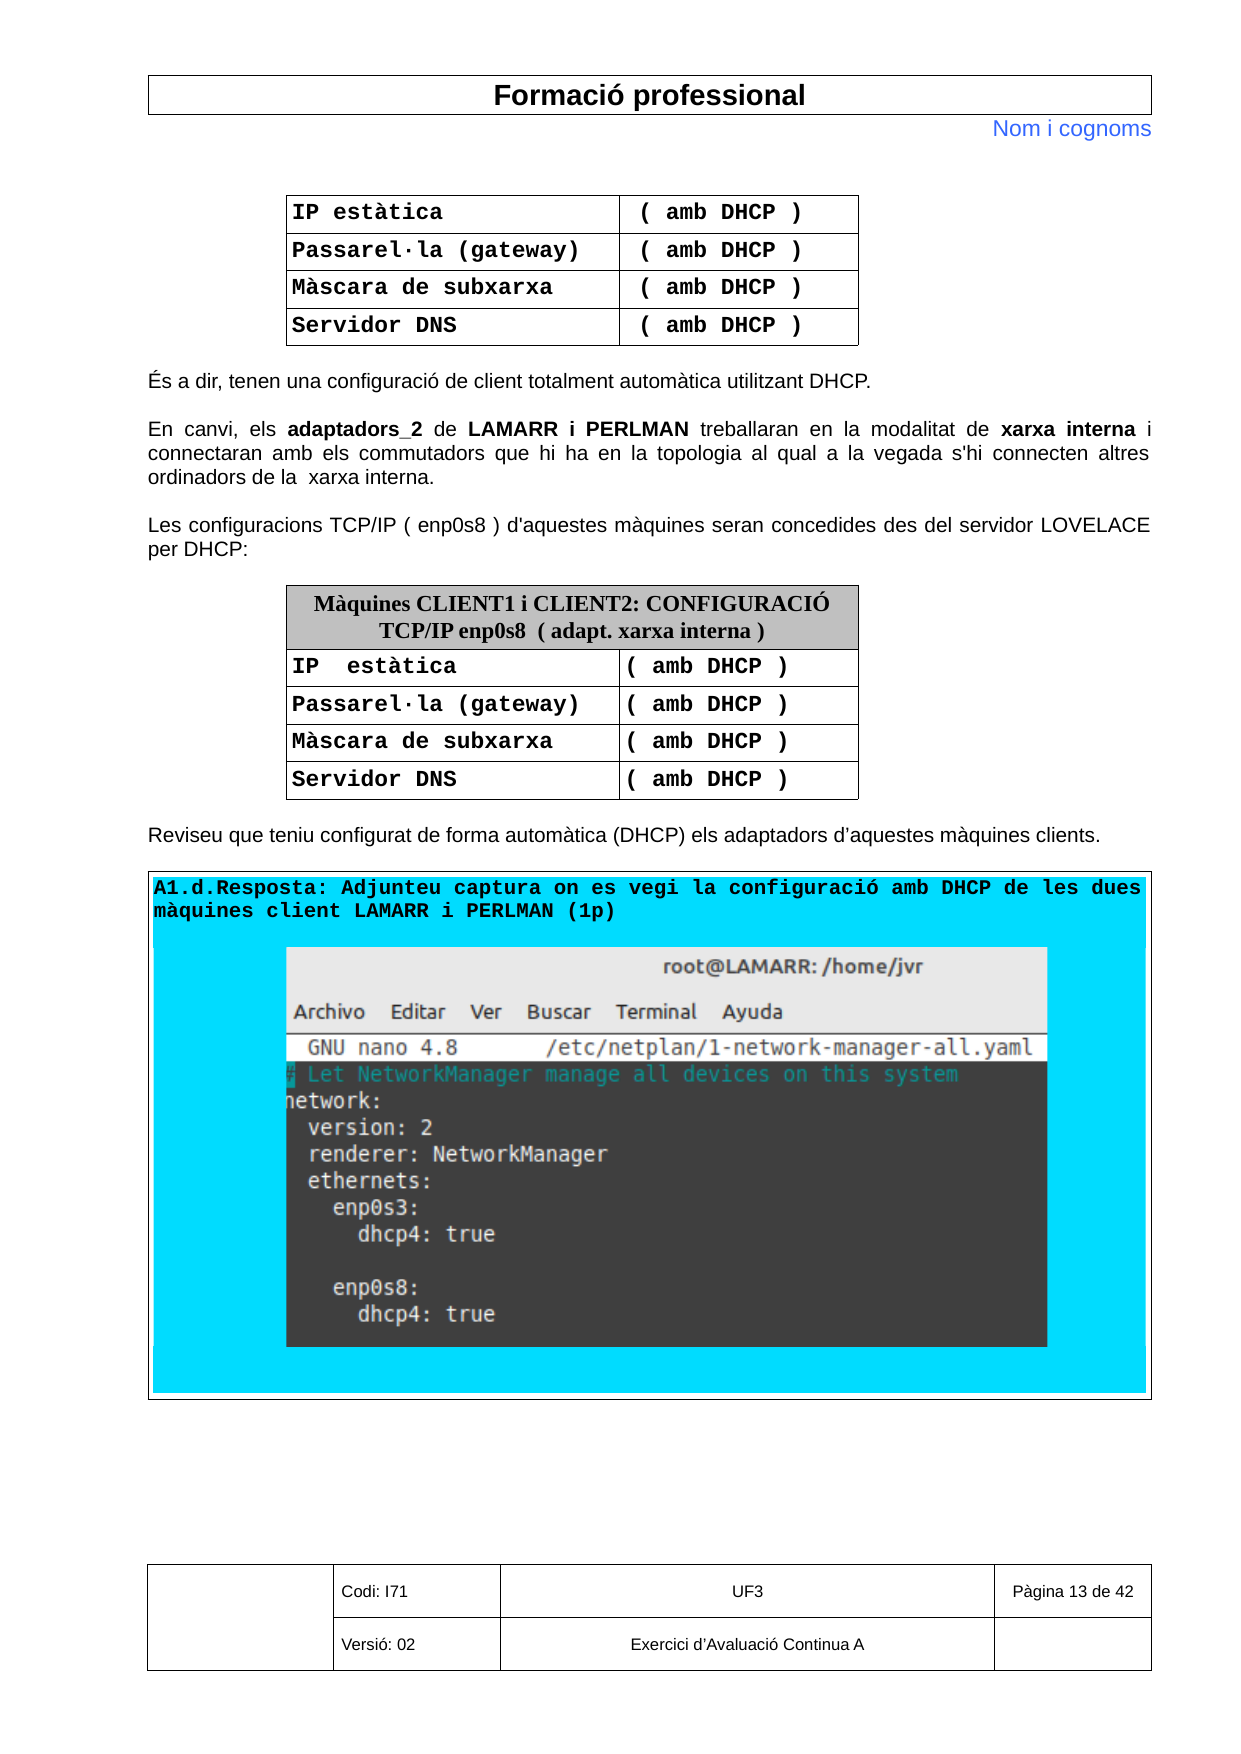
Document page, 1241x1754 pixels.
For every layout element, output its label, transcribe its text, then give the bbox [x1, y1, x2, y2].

table_cell ( amb DHCP ) [620, 725, 858, 761]
table_cell Passarel·la (gateway) [287, 687, 619, 724]
table_cell ( amb DHCP ) [620, 650, 858, 686]
list En canvi, els adaptadors_2 de LAMARR i PERLMAN treballaran en la modalitat de xarxa interna i connectaran amb els commutadors que hi ha en la topologia al qual a la vegada s'hi connecten altres ordinadors de la xarxa interna. [110, 417, 1151, 489]
picture [286, 947, 1048, 1347]
table_cell ( amb DHCP ) [620, 234, 858, 270]
table_cell ( amb DHCP ) [620, 687, 858, 724]
table_cell IP estàtica [287, 196, 619, 232]
table_cell ( amb DHCP ) [620, 196, 858, 232]
table_cell Passarel·la (gateway) [287, 234, 619, 270]
text És a dir, tenen una configuració de client totalment automàtica utilitzant DHCP. [148, 369, 1151, 393]
table_cell IP estàtica [287, 650, 619, 686]
text Reviseu que teniu configurat de forma automàtica (DHCP) els adaptadors d’aquestes màquines clients. [148, 823, 1151, 847]
table_header Màquines CLIENT1 i CLIENT2: CONFIGURACIÓ TCP/IP enp0s8 ( adapt. xarxa interna ) [287, 586, 858, 649]
table_cell Màscara de subxarxa [287, 725, 619, 761]
table_cell ( amb DHCP ) [620, 271, 858, 307]
table_cell Màscara de subxarxa [287, 271, 619, 307]
table_cell ( amb DHCP ) [620, 762, 858, 799]
table_cell Servidor DNS [287, 309, 619, 345]
table_header A1.d.Resposta: Adjunteu captura on es vegi la configuració amb DHCP de les dues màquines client LAMARR i PERLMAN (1p) [149, 872, 1151, 1399]
table_cell ( amb DHCP ) [620, 309, 858, 345]
table_cell Servidor DNS [287, 762, 619, 799]
list Les configuracions TCP/IP ( enp0s8 ) d'aquestes màquines seran concedides des del servidor LOVELACE per DHCP: [110, 513, 1151, 561]
